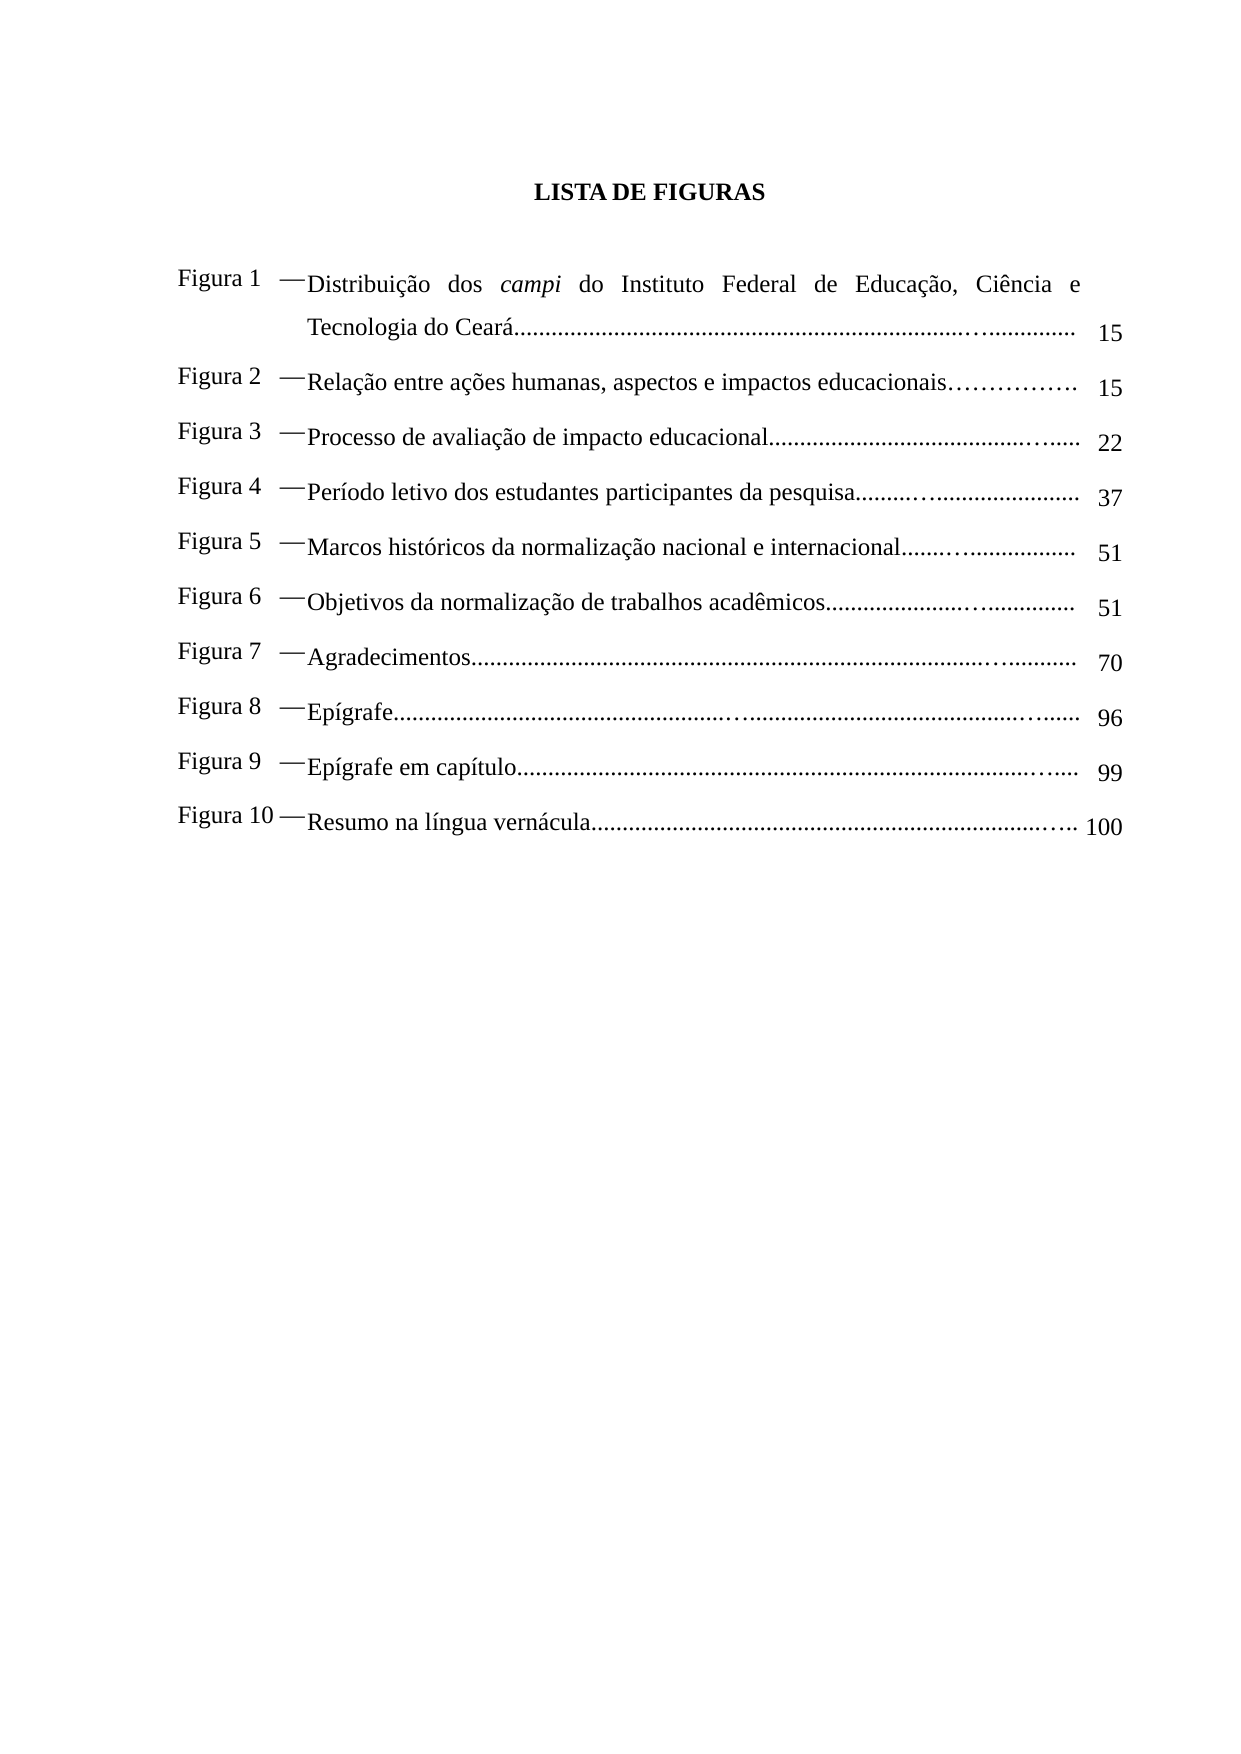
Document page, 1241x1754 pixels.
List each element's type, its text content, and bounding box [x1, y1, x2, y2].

table_cell Período letivo dos estudantes participantes da pesquisa.........…....................... [307, 471, 1081, 526]
table_cell — [277, 361, 307, 416]
table_cell 99 [1081, 746, 1122, 801]
table_cell Figura 4 [177, 471, 277, 526]
table_header — [277, 264, 307, 361]
table_cell 37 [1081, 471, 1122, 526]
table_cell — [277, 746, 307, 801]
table_cell Figura 2 [177, 361, 277, 416]
table_cell Objetivos da normalização de trabalhos acadêmicos......................….............. [307, 581, 1081, 636]
table_cell Epígrafe.....................................................…...........................................…...... [307, 691, 1081, 746]
table_cell Agradecimentos..................................................................................…........... [307, 636, 1081, 691]
table_cell Figura 10 [177, 801, 277, 856]
table_cell Figura 5 [177, 526, 277, 581]
table_cell 15 [1081, 361, 1122, 416]
table_cell Figura 9 [177, 746, 277, 801]
table_header 15 [1081, 264, 1122, 361]
table_cell 96 [1081, 691, 1122, 746]
table_cell Resumo na língua vernácula........................................................................….. [307, 801, 1081, 856]
table_cell — [277, 416, 307, 471]
table_cell Processo de avaliação de impacto educacional.........................................…..... [307, 416, 1081, 471]
table_cell 70 [1081, 636, 1122, 691]
table_cell Figura 3 [177, 416, 277, 471]
table_cell Figura 8 [177, 691, 277, 746]
table_cell — [277, 581, 307, 636]
table_cell Figura 6 [177, 581, 277, 636]
table_header Figura 1 [177, 264, 277, 361]
table_cell Marcos históricos da normalização nacional e internacional.......…................. [307, 526, 1081, 581]
table_cell Epígrafe em capítulo..................................................................................….... [307, 746, 1081, 801]
table_cell 100 [1081, 801, 1122, 856]
table_cell — [277, 691, 307, 746]
table_cell — [277, 526, 307, 581]
text LISTA DE FIGURAS [177, 177, 1122, 206]
table_header Distribuição dos campi do Instituto Federal de Educação, Ciência e Tecnologia do Ceará........................................................................….............. [307, 264, 1081, 361]
table_cell 51 [1081, 581, 1122, 636]
table_cell — [277, 636, 307, 691]
table_cell 22 [1081, 416, 1122, 471]
table_cell Relação entre ações humanas, aspectos e impactos educacionais……………. [307, 361, 1081, 416]
table_cell Figura 7 [177, 636, 277, 691]
table_cell 51 [1081, 526, 1122, 581]
table_cell — [277, 471, 307, 526]
table_cell — [277, 801, 307, 856]
